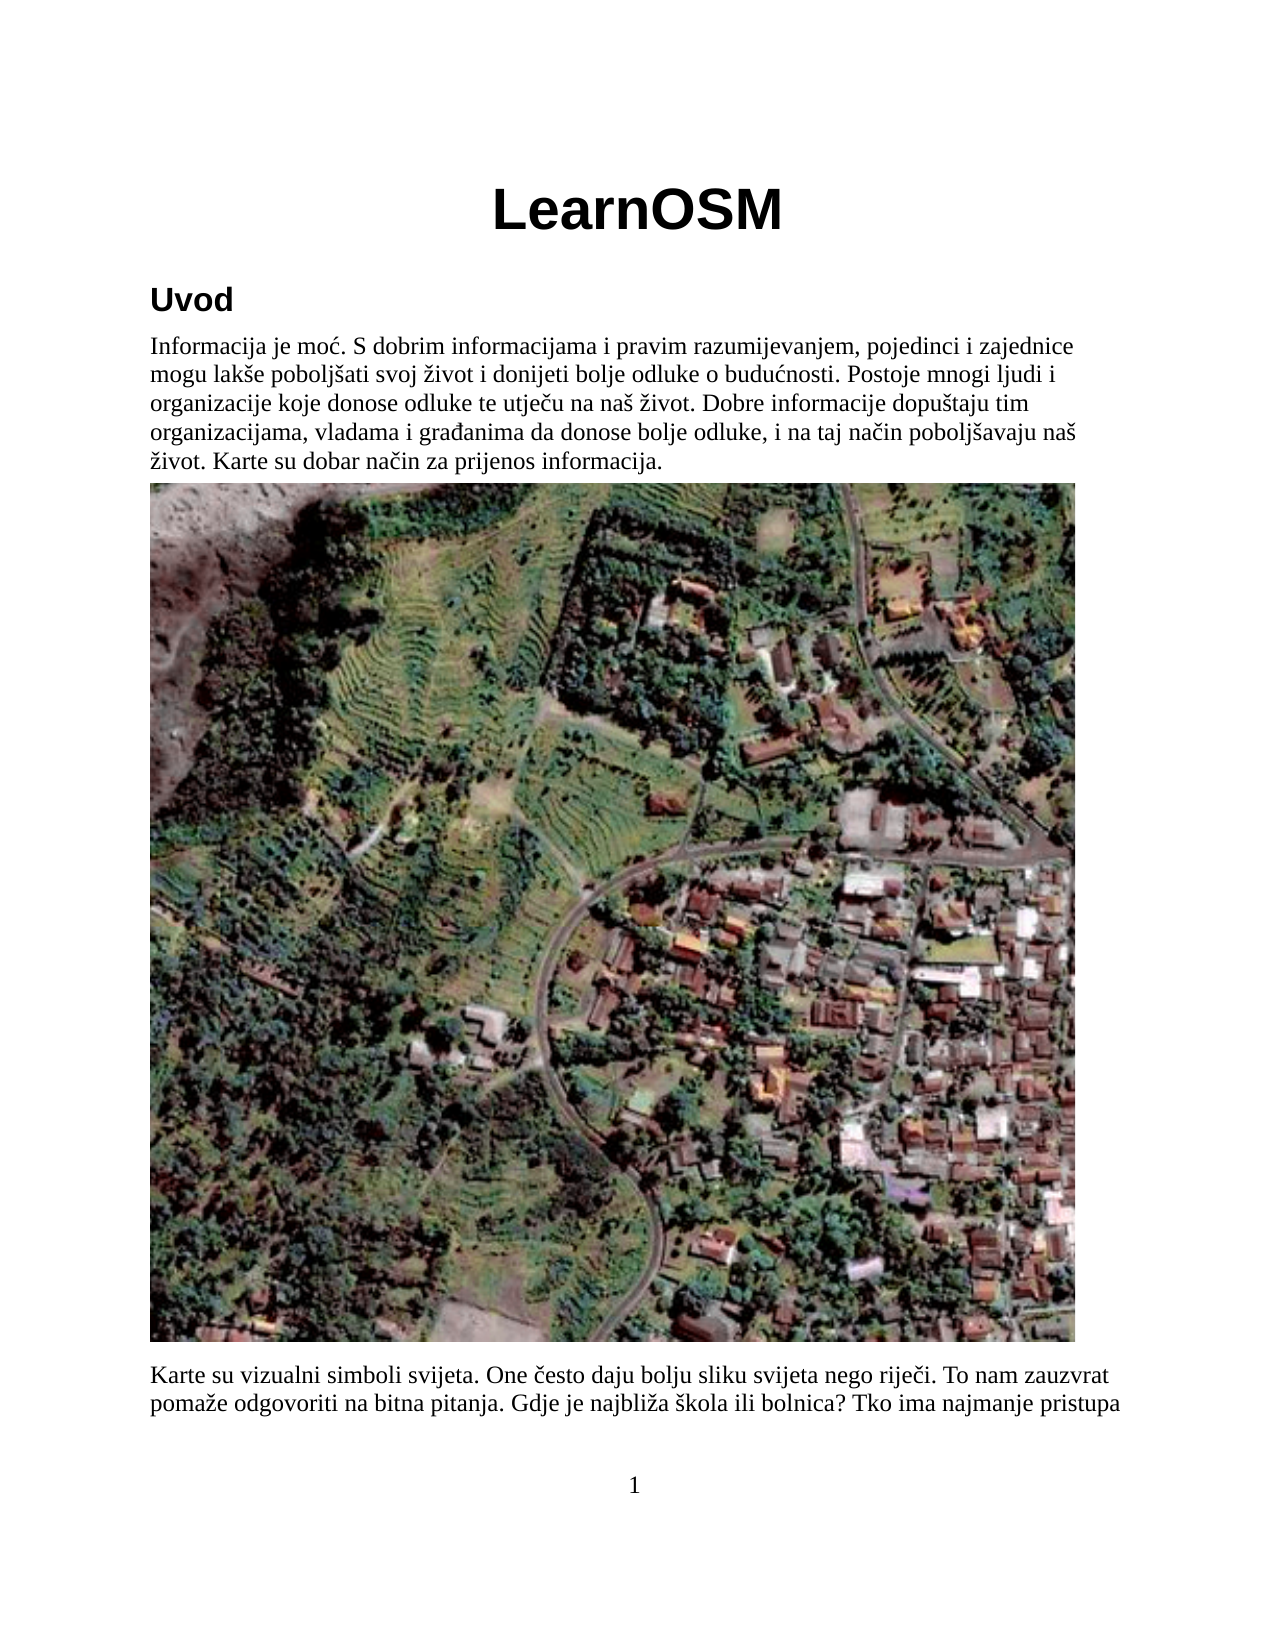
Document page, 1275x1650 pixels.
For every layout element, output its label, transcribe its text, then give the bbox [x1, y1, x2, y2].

text Karte su vizualni simboli svijeta. One često daju bolju sliku svijeta nego riječi. To nam zauzvrat pomaže odgovoriti na bitna pitanja. Gdje je najbliža škola ili bolnica? Tko ima najmanje pristupa [150, 1360, 1125, 1417]
title LearnOSM [150, 175, 1125, 242]
subtitle Uvod [150, 279, 1125, 318]
picture [150, 483, 1075, 1342]
text Informacija je moć. S dobrim informacijama i pravim razumijevanjem, pojedinci i zajednice mogu lakše poboljšati svoj život i donijeti bolje odluke o budućnosti. Postoje mnogi ljudi i organizacije koje donose odluke te utječu na naš život. Dobre informacije dopuštaju tim organizacijama, vladama i građanima da donose bolje odluke, i na taj način poboljšavaju naš život. Karte su dobar način za prijenos informacija. [150, 331, 1125, 474]
